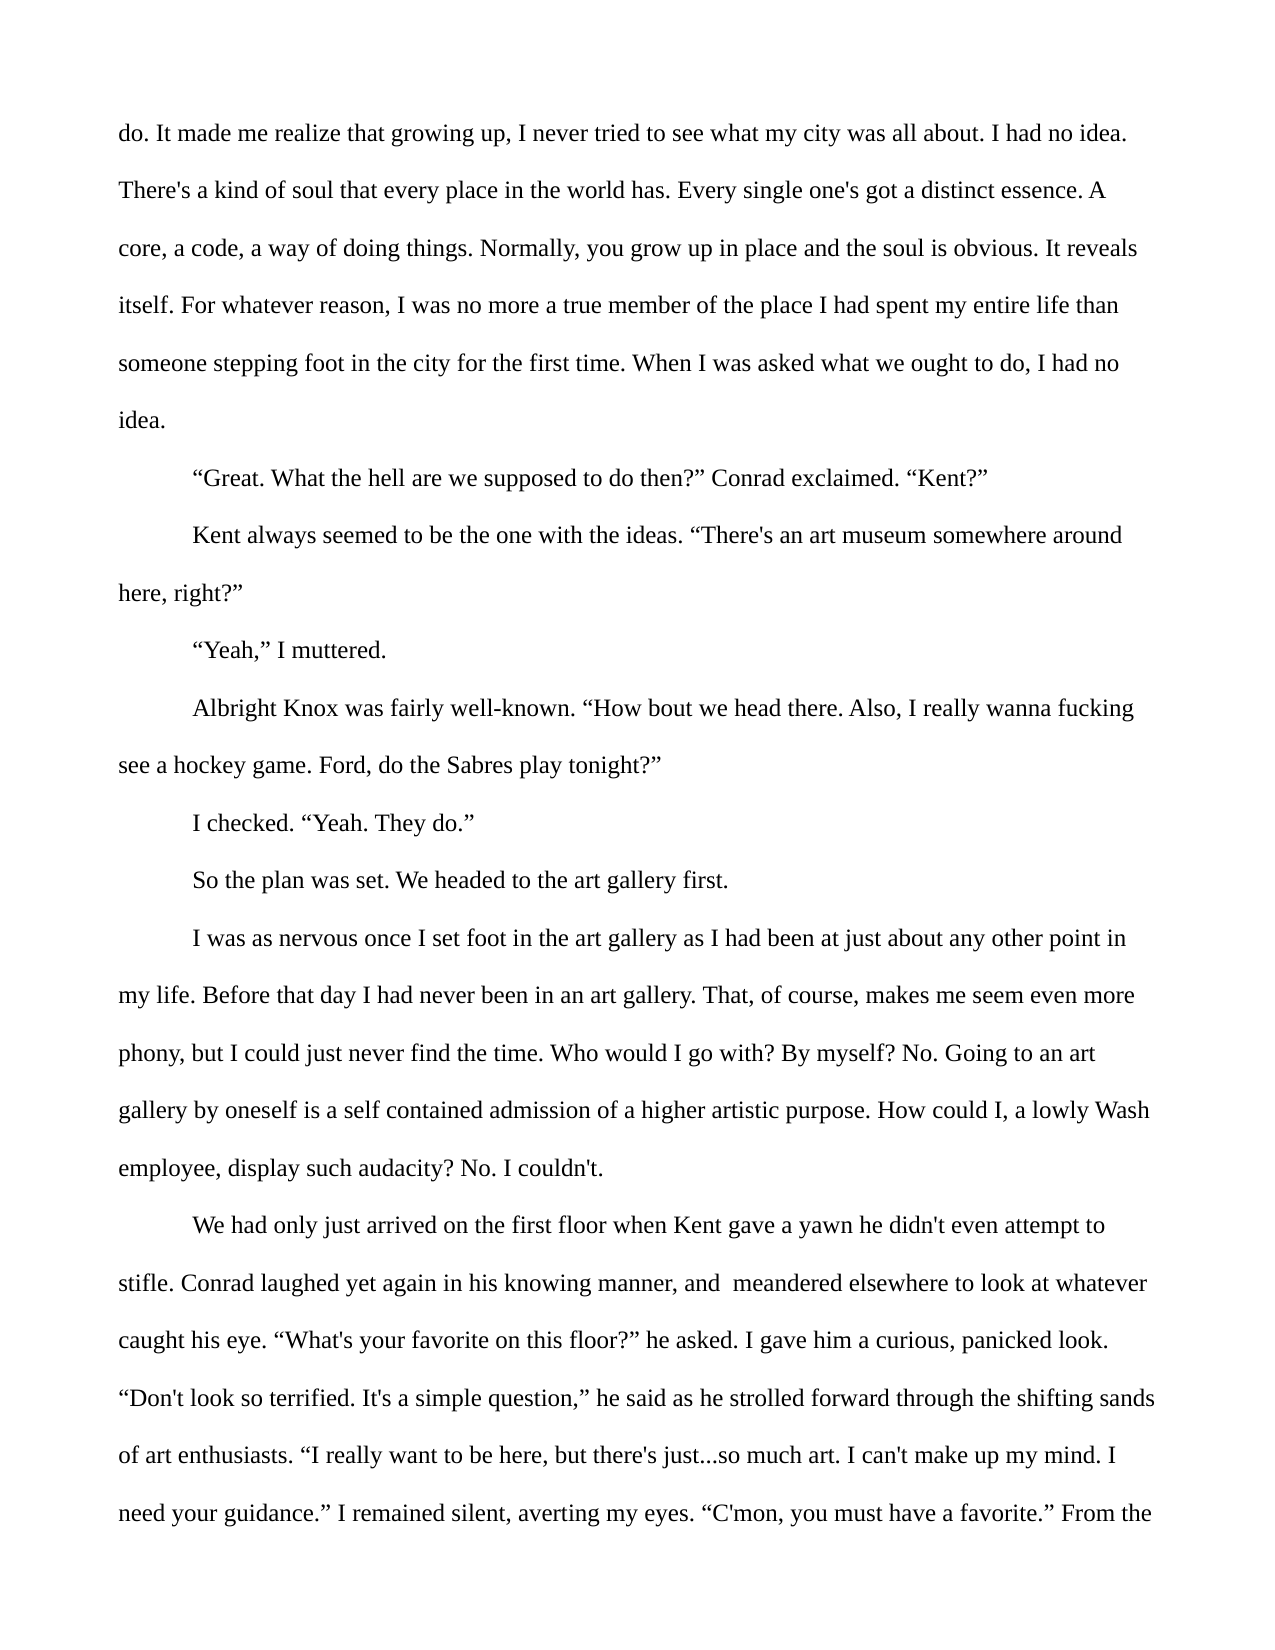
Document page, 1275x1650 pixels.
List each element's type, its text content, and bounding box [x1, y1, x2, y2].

text I checked. “Yeah. They do.” [118, 808, 1157, 837]
text We had only just arrived on the first floor when Kent gave a yawn he didn't even attempt to stifle. Conrad laughed yet again in his knowing manner, and meandered elsewhere to look at whatever caught his eye. “What's your favorite on this floor?” he asked. I gave him a curious, panicked look. “Don't look so terrified. It's a simple question,” he said as he strolled forward through the shifting sands of art enthusiasts. “I really want to be here, but there's just...so much art. I can't make up my mind. I need your guidance.” I remained silent, averting my eyes. “C'mon, you must have a favorite.” From the [118, 1211, 1157, 1527]
text I was as nervous once I set foot in the art gallery as I had been at just about any other point in my life. Before that day I had never been in an art gallery. That, of course, makes me seem even more phony, but I could just never find the time. Who would I go with? By myself? No. Going to an art gallery by oneself is a self contained admission of a higher artistic purpose. How could I, a lowly Wash employee, display such audacity? No. I couldn't. [118, 923, 1157, 1182]
text Albright Knox was fairly well-known. “How bout we head there. Also, I really wanna fucking see a hockey game. Ford, do the Sabres play tonight?” [118, 693, 1157, 779]
text “Great. What the hell are we supposed to do then?” Conrad exclaimed. “Kent?” [118, 463, 1157, 492]
text So the plan was set. We headed to the art gallery first. [118, 866, 1157, 894]
text “Yeah,” I muttered. [118, 636, 1157, 664]
text do. It made me realize that growing up, I never tried to see what my city was all about. I had no idea. There's a kind of soul that every place in the world has. Every single one's got a distinct essence. A core, a code, a way of doing things. Normally, you grow up in place and the soul is obvious. It reveals itself. For whatever reason, I was no more a true member of the place I had spent my entire life than someone stepping foot in the city for the first time. When I was asked what we ought to do, I had no idea. [118, 118, 1157, 434]
text Kent always seemed to be the one with the ideas. “There's an art museum somewhere around here, right?” [118, 521, 1157, 607]
